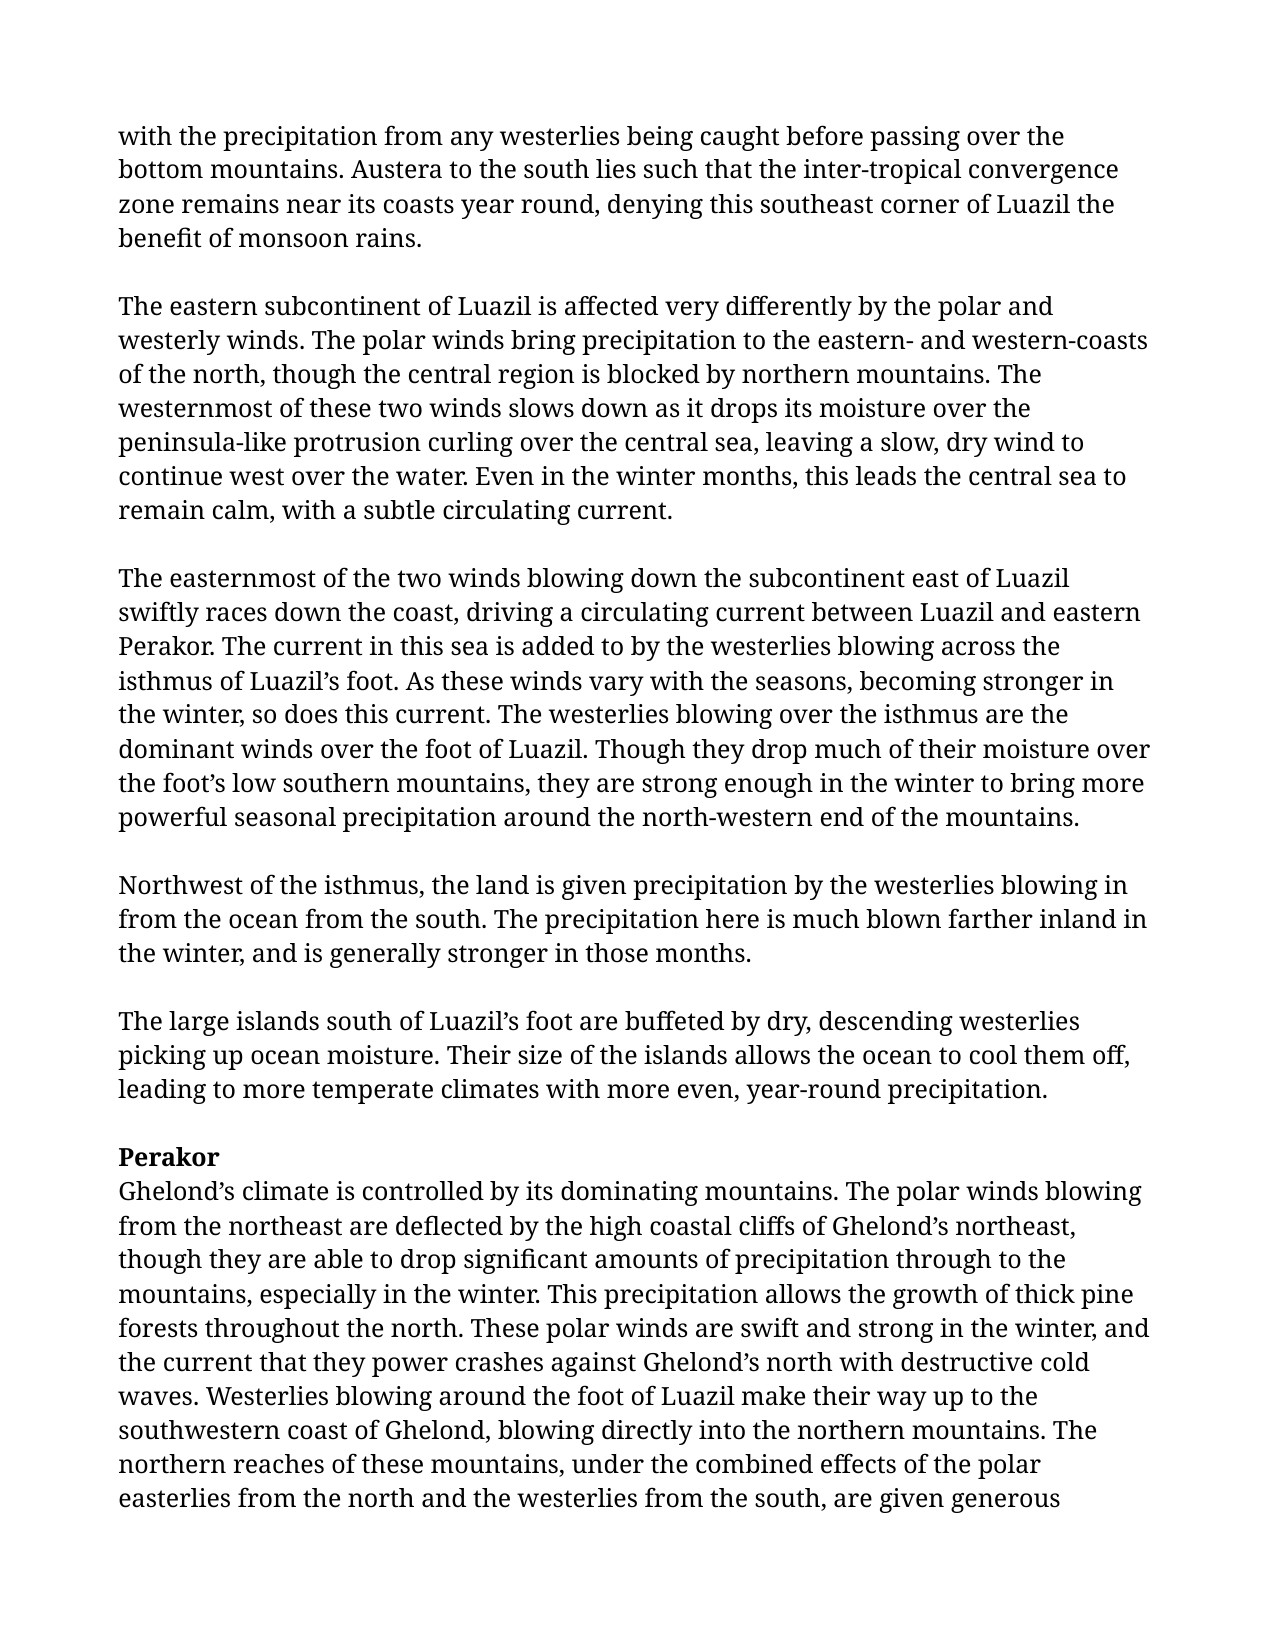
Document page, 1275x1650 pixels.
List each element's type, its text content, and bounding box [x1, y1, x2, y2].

text Northwest of the isthmus, the land is given precipitation by the westerlies blowing in from the ocean from the south. The precipitation here is much blown farther inland in the winter, and is generally stronger in those months. [118, 867, 1157, 970]
text The large islands south of Luazil’s foot are buffeted by dry, descending westerlies picking up ocean moisture. Their size of the islands allows the ocean to cool them off, leading to more temperate climates with more even, year-round precipitation. [118, 1004, 1157, 1106]
text Perakor [118, 1140, 1157, 1174]
text The easternmost of the two winds blowing down the subcontinent east of Luazil swiftly races down the coast, driving a circulating current between Luazil and eastern Perakor. The current in this sea is added to by the westerlies blowing across the isthmus of Luazil’s foot. As these winds vary with the seasons, becoming stronger in the winter, so does this current. The westerlies blowing over the isthmus are the dominant winds over the foot of Luazil. Though they drop much of their moisture over the foot’s low southern mountains, they are strong enough in the winter to bring more powerful seasonal precipitation around the north-western end of the mountains. [118, 561, 1157, 833]
text with the precipitation from any westerlies being caught before passing over the bottom mountains. Austera to the south lies such that the inter-tropical convergence zone remains near its coasts year round, denying this southeast corner of Luazil the benefit of monsoon rains. [118, 118, 1157, 254]
text Ghelond’s climate is controlled by its dominating mountains. The polar winds blowing from the northeast are deflected by the high coastal cliffs of Ghelond’s northeast, though they are able to drop significant amounts of precipitation through to the mountains, especially in the winter. This precipitation allows the growth of thick pine forests throughout the north. These polar winds are swift and strong in the winter, and the current that they power crashes against Ghelond’s north with destructive cold waves. Westerlies blowing around the foot of Luazil make their way up to the southwestern coast of Ghelond, blowing directly into the northern mountains. The northern reaches of these mountains, under the combined effects of the polar easterlies from the north and the westerlies from the south, are given generous [118, 1174, 1157, 1515]
text The eastern subcontinent of Luazil is affected very differently by the polar and westerly winds. The polar winds bring precipitation to the eastern- and western-coasts of the north, though the central region is blocked by northern mountains. The westernmost of these two winds slows down as it drops its moisture over the peninsula-like protrusion curling over the central sea, leaving a slow, dry wind to continue west over the water. Even in the winter months, this leads the central sea to remain calm, with a subtle circulating current. [118, 288, 1157, 527]
